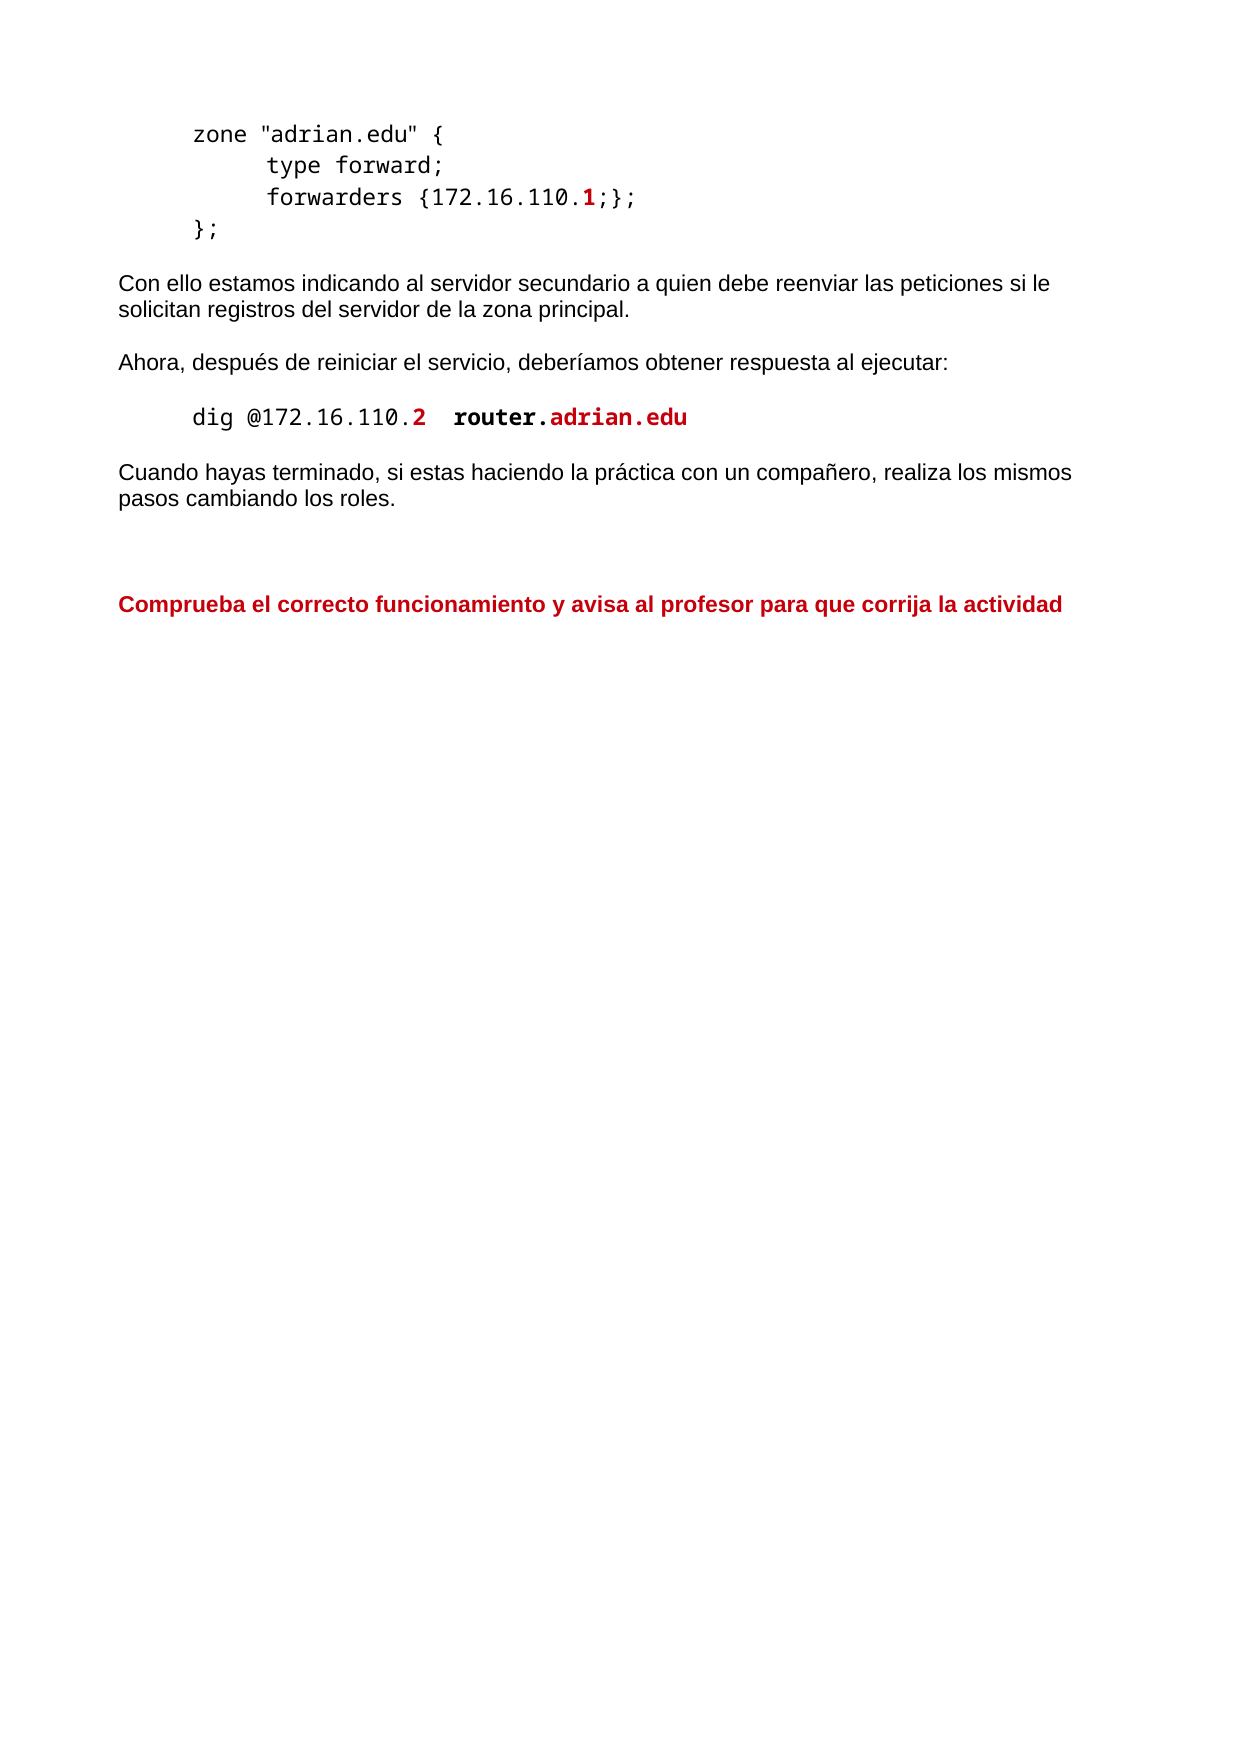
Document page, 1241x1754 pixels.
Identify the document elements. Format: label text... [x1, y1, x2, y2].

text Ahora, después de reiniciar el servicio, deberíamos obtener respuesta al ejecutar: [118, 348, 1122, 375]
text type forward; [192, 149, 1122, 181]
text dig @172.16.110.2 router.adrian.edu [118, 401, 1122, 432]
text forwarders {172.16.110.1;}; [266, 181, 1122, 212]
text Comprueba el correcto funcionamiento y avisa al profesor para que corrija la actividad [118, 591, 1122, 617]
text Con ello estamos indicando al servidor secundario a quien debe reenviar las peticiones si le solicitan registros del servidor de la zona principal. [118, 269, 1122, 322]
text }; [118, 212, 1122, 243]
text zone "adrian.edu" { [192, 118, 1122, 149]
text Cuando hayas terminado, si estas haciendo la práctica con un compañero, realiza los mismos pasos cambiando los roles. [118, 459, 1122, 512]
